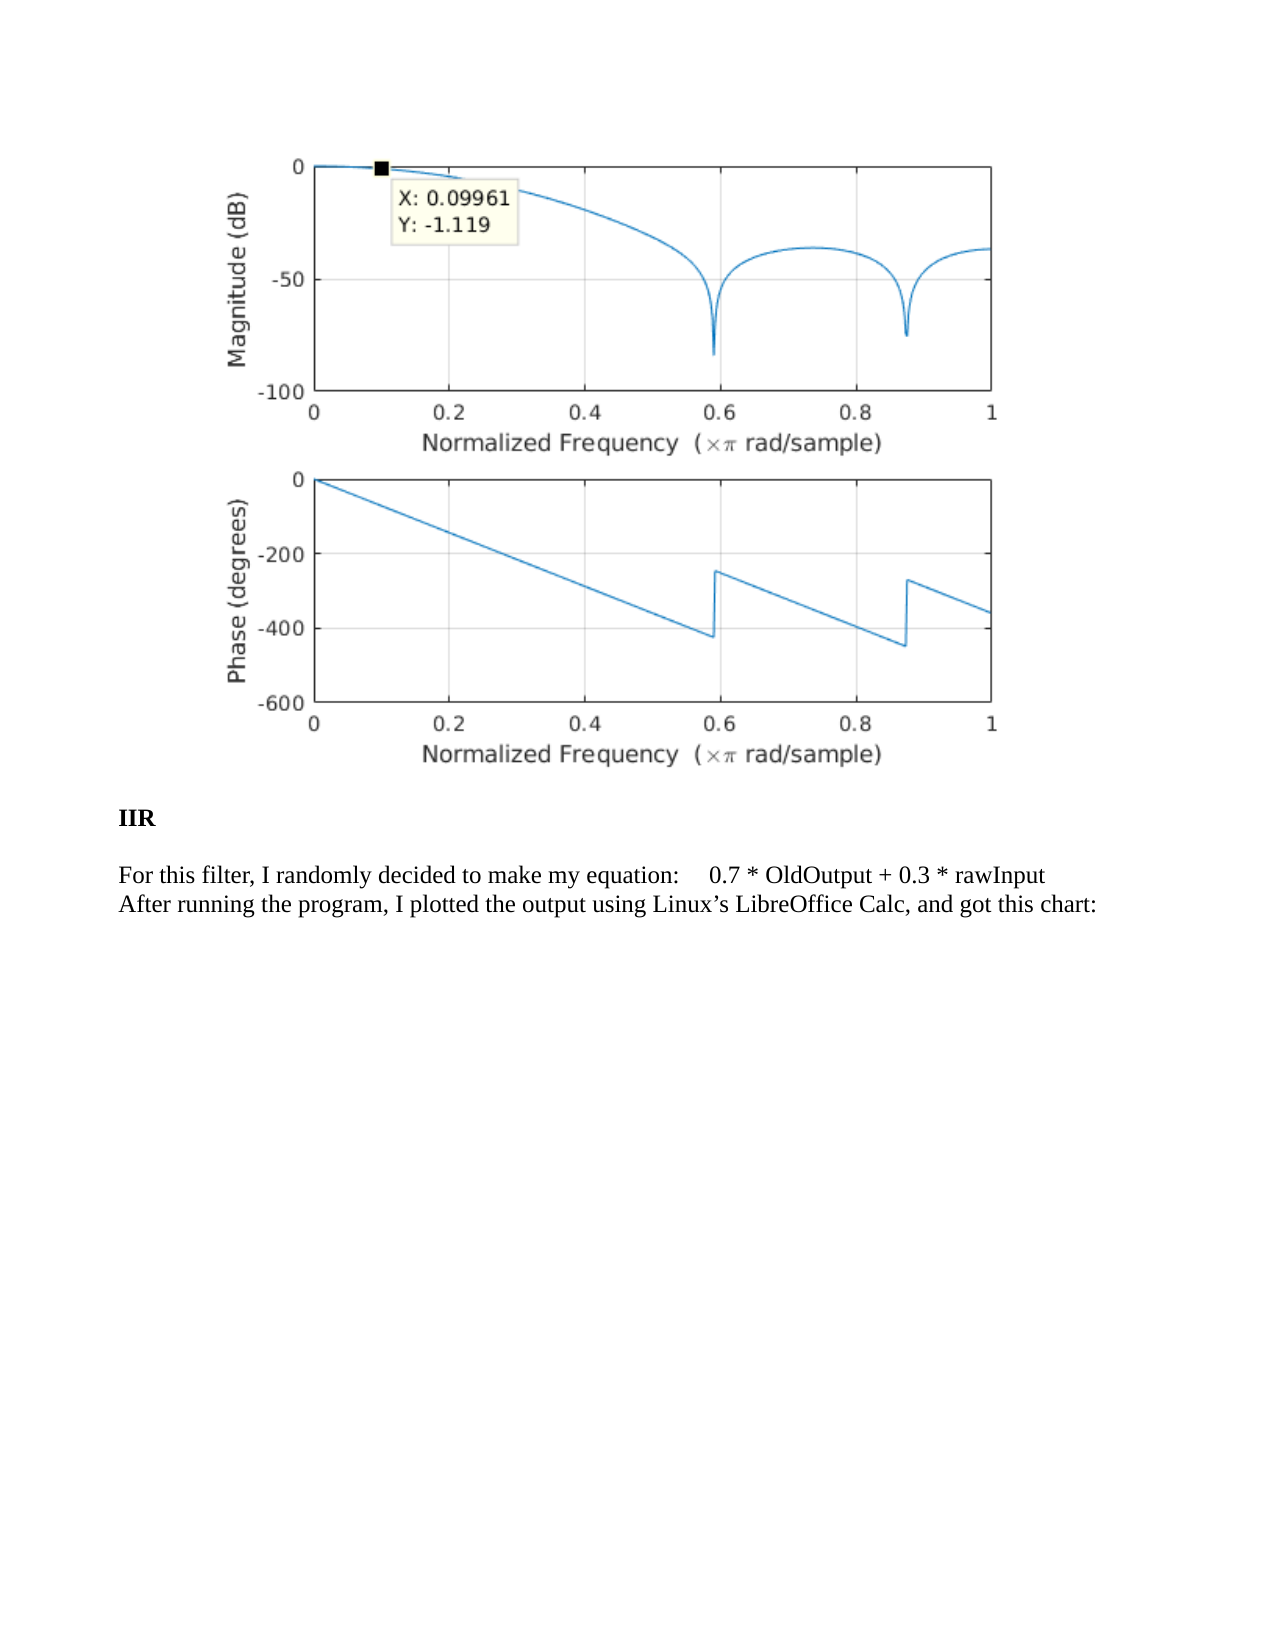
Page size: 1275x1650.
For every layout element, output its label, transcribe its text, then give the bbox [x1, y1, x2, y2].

text IIR [118, 803, 1157, 832]
picture [200, 118, 1075, 775]
text For this filter, I randomly decided to make my equation: 0.7 * OldOutput + 0.3 * rawInput [118, 861, 1157, 889]
text After running the program, I plotted the output using Linux’s LibreOffice Calc, and got this chart: [118, 889, 1157, 918]
